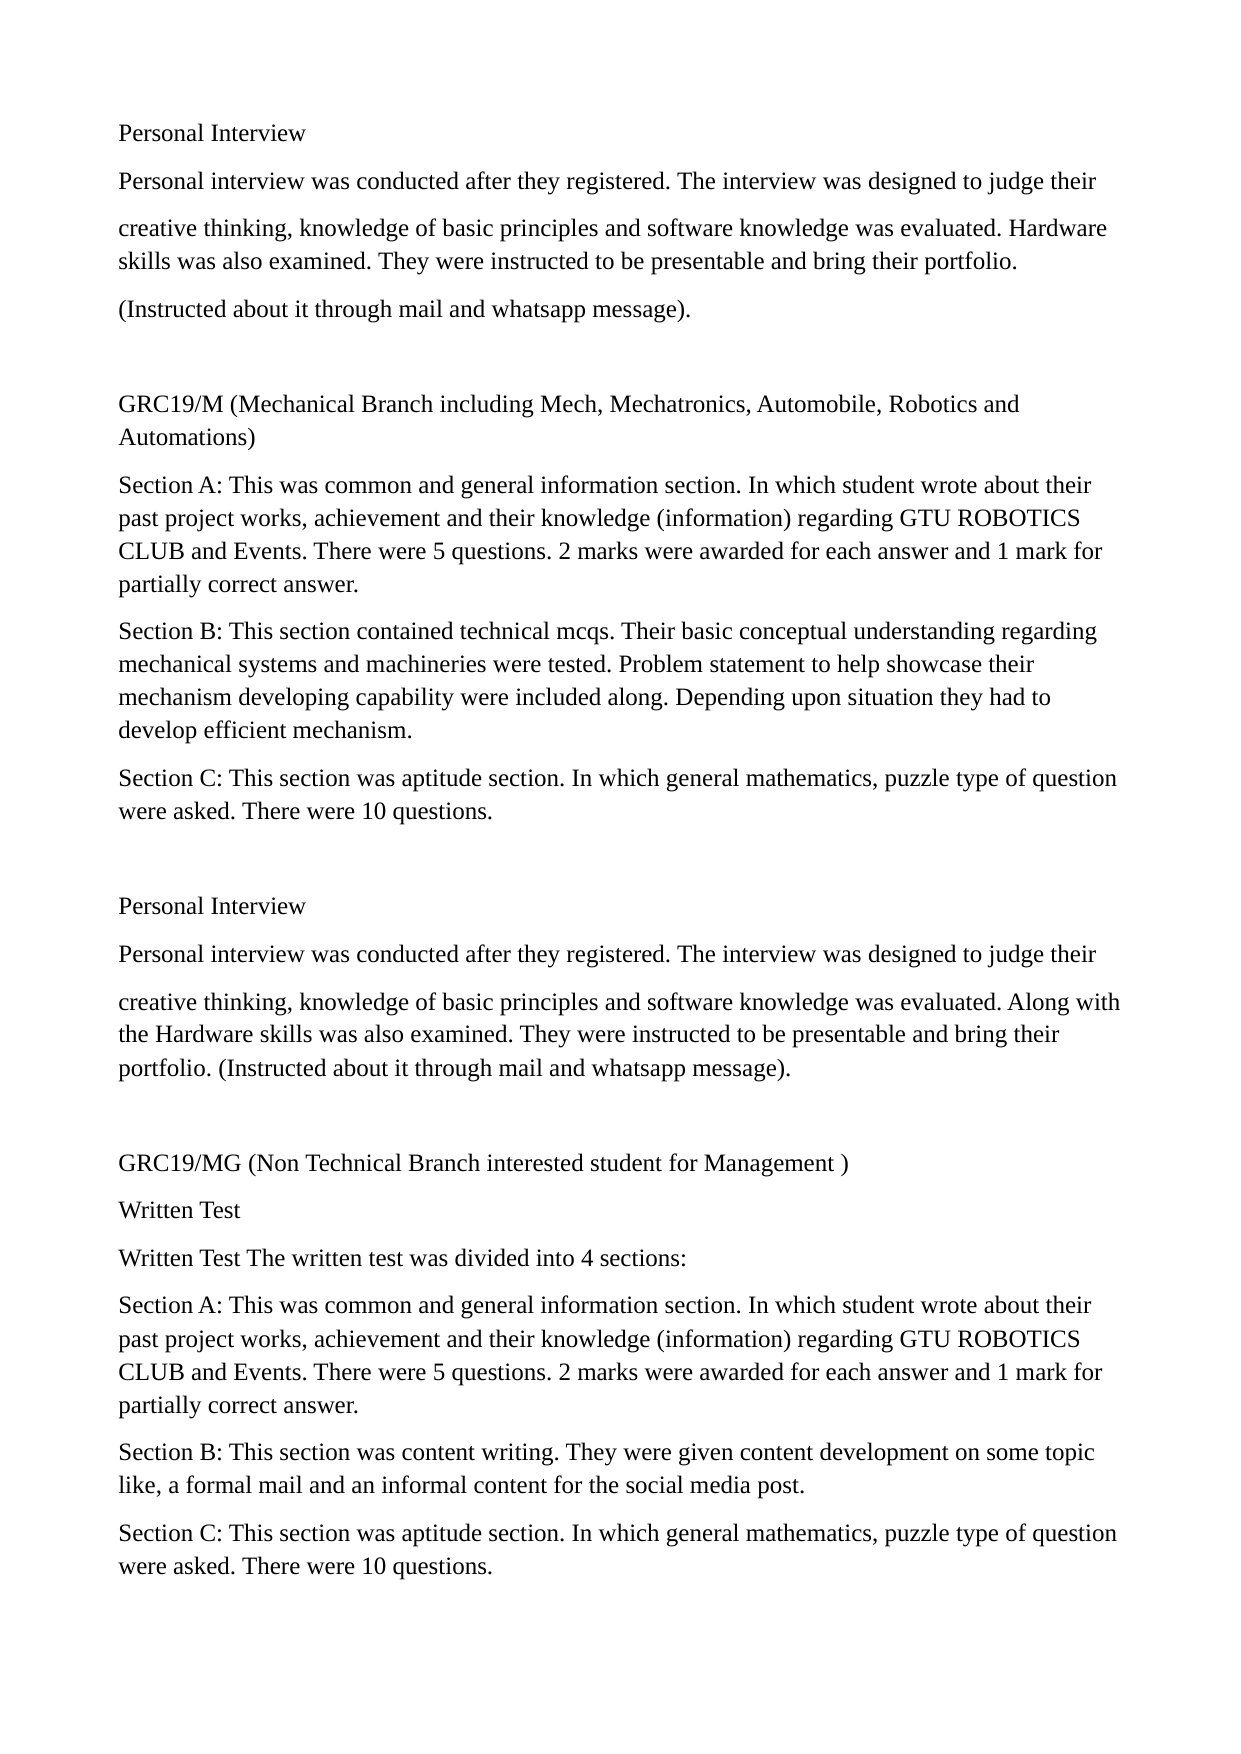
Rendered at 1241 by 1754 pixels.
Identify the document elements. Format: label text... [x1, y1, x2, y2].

text Section C: This section was aptitude section. In which general mathematics, puzzle type of question were asked. There were 10 questions. [118, 763, 1122, 825]
text Section C: This section was aptitude section. In which general mathematics, puzzle type of question were asked. There were 10 questions. [118, 1518, 1122, 1580]
text Section B: This section was content writing. They were given content development on some topic like, a formal mail and an informal content for the social media post. [118, 1437, 1122, 1499]
text Written Test [118, 1195, 1122, 1224]
text Personal Interview [118, 891, 1122, 920]
text GRC19/M (Mechanical Branch including Mech, Mechatronics, Automobile, Robotics and Automations) [118, 389, 1122, 451]
text creative thinking, knowledge of basic principles and software knowledge was evaluated. Along with the Hardware skills was also examined. They were instructed to be presentable and bring their portfolio. (Instructed about it through mail and whatsapp message). [118, 987, 1122, 1081]
text Personal interview was conducted after they registered. The interview was designed to judge their [118, 939, 1122, 968]
text Section B: This section contained technical mcqs. Their basic conceptual understanding regarding mechanical systems and machineries were tested. Problem statement to help showcase their mechanism developing capability were included along. Depending upon situation they had to develop efficient mechanism. [118, 616, 1122, 744]
text (Instructed about it through mail and whatsapp message). [118, 294, 1122, 323]
text Section A: This was common and general information section. In which student wrote about their past project works, achievement and their knowledge (information) regarding GTU ROBOTICS CLUB and Events. There were 5 questions. 2 marks were awarded for each answer and 1 mark for partially correct answer. [118, 1291, 1122, 1418]
text GRC19/MG (Non Technical Branch interested student for Management ) [118, 1148, 1122, 1177]
text creative thinking, knowledge of basic principles and software knowledge was evaluated. Hardware skills was also examined. They were instructed to be presentable and bring their portfolio. [118, 213, 1122, 275]
text Personal Interview [118, 118, 1122, 147]
text Section A: This was common and general information section. In which student wrote about their past project works, achievement and their knowledge (information) regarding GTU ROBOTICS CLUB and Events. There were 5 questions. 2 marks were awarded for each answer and 1 mark for partially correct answer. [118, 470, 1122, 598]
text Personal interview was conducted after they registered. The interview was designed to judge their [118, 166, 1122, 194]
text Written Test The written test was divided into 4 sections: [118, 1243, 1122, 1272]
